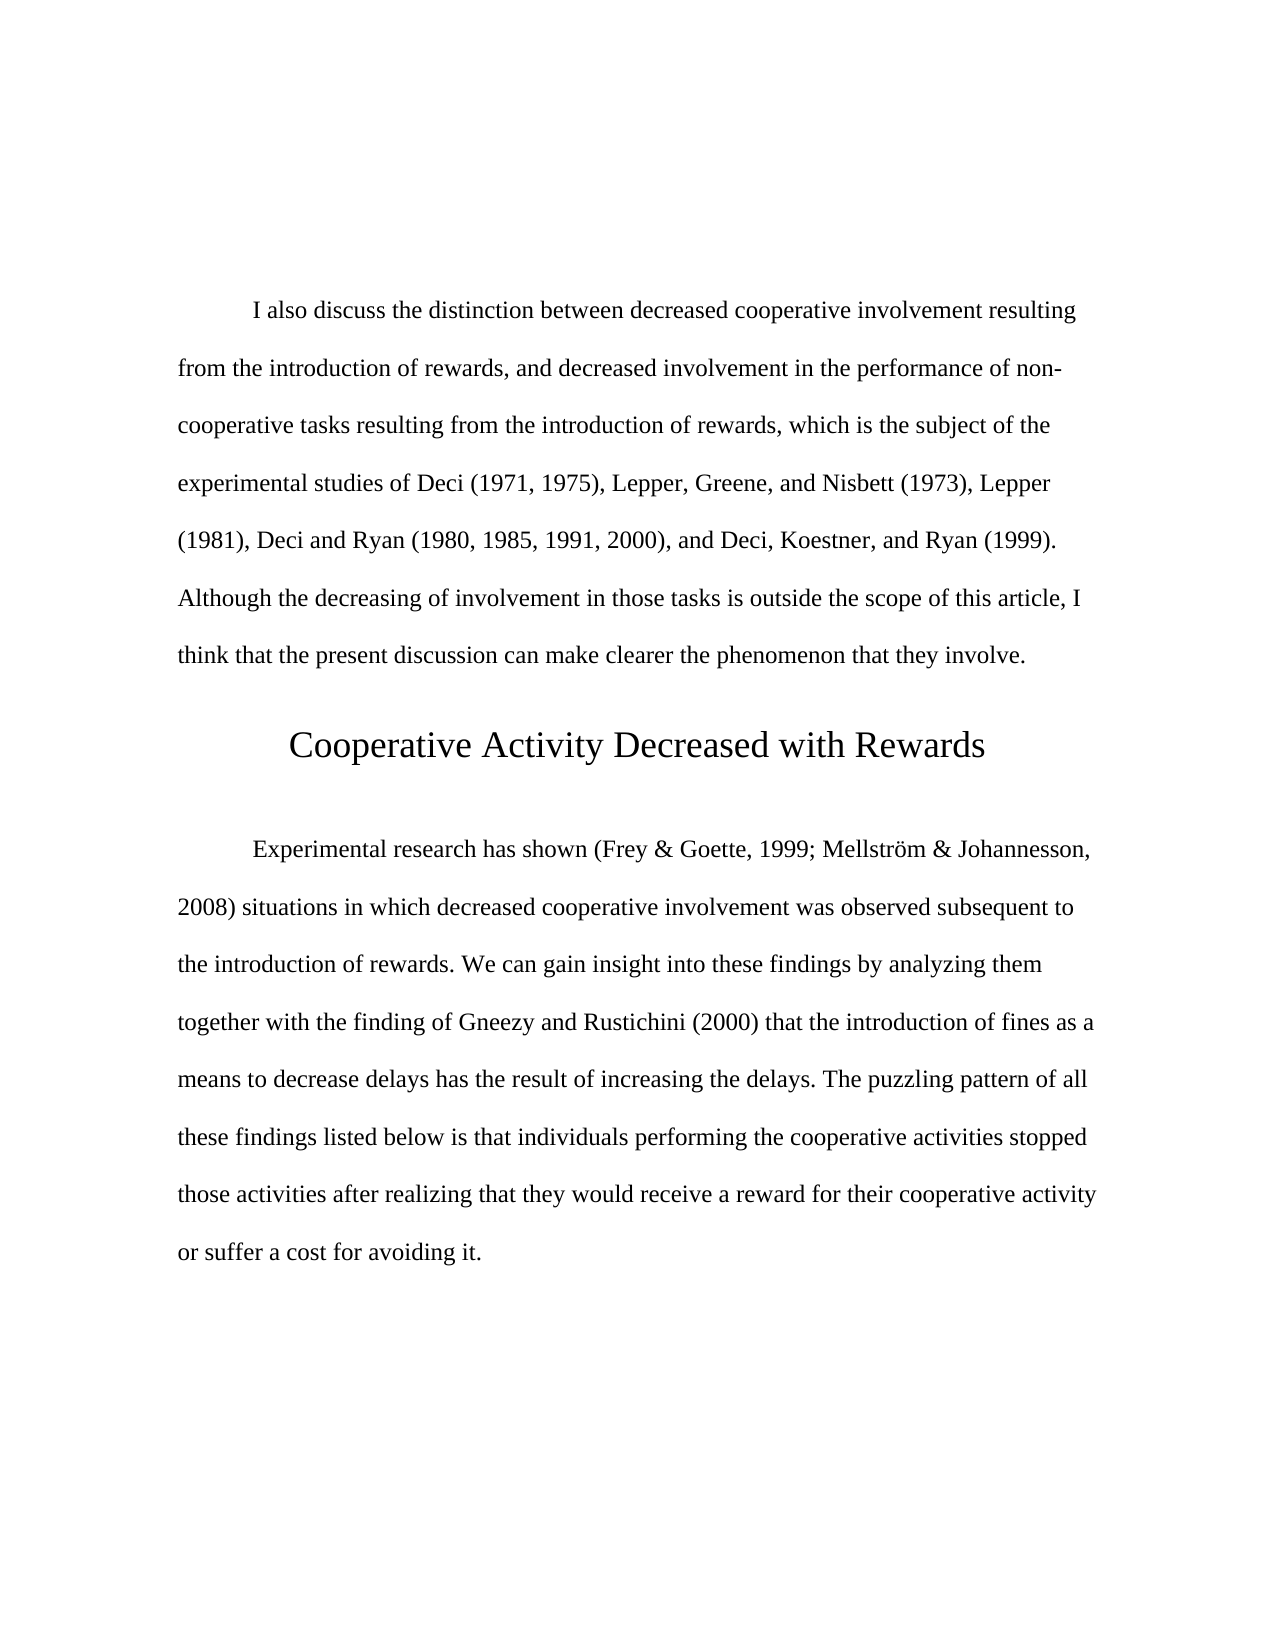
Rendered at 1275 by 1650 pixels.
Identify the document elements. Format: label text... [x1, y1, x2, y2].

text Cooperative Activity Decreased with Rewards [177, 723, 1098, 766]
text Experimental research has shown (Frey & Goette, 1999; Mellström & Johannesson, 2008) situations in which decreased cooperative involvement was observed subsequent to the introduction of rewards. We can gain insight into these findings by analyzing them together with the finding of Gneezy and Rustichini (2000) that the introduction of fines as a means to decrease delays has the result of increasing the delays. The puzzling pattern of all these findings listed below is that individuals performing the cooperative activities stopped those activities after realizing that they would receive a reward for their cooperative activity or suffer a cost for avoiding it. [177, 834, 1098, 1265]
text I also discuss the distinction between decreased cooperative involvement resulting from the introduction of rewards, and decreased involvement in the performance of non-cooperative tasks resulting from the introduction of rewards, which is the subject of the experimental studies of Deci (1971, 1975), Lepper, Greene, and Nisbett (1973), Lepper (1981), Deci and Ryan (1980, 1985, 1991, 2000), and Deci, Koestner, and Ryan (1999). Although the decreasing of involvement in those tasks is outside the scope of this article, I think that the present discussion can make clearer the phenomenon that they involve. [177, 295, 1098, 669]
